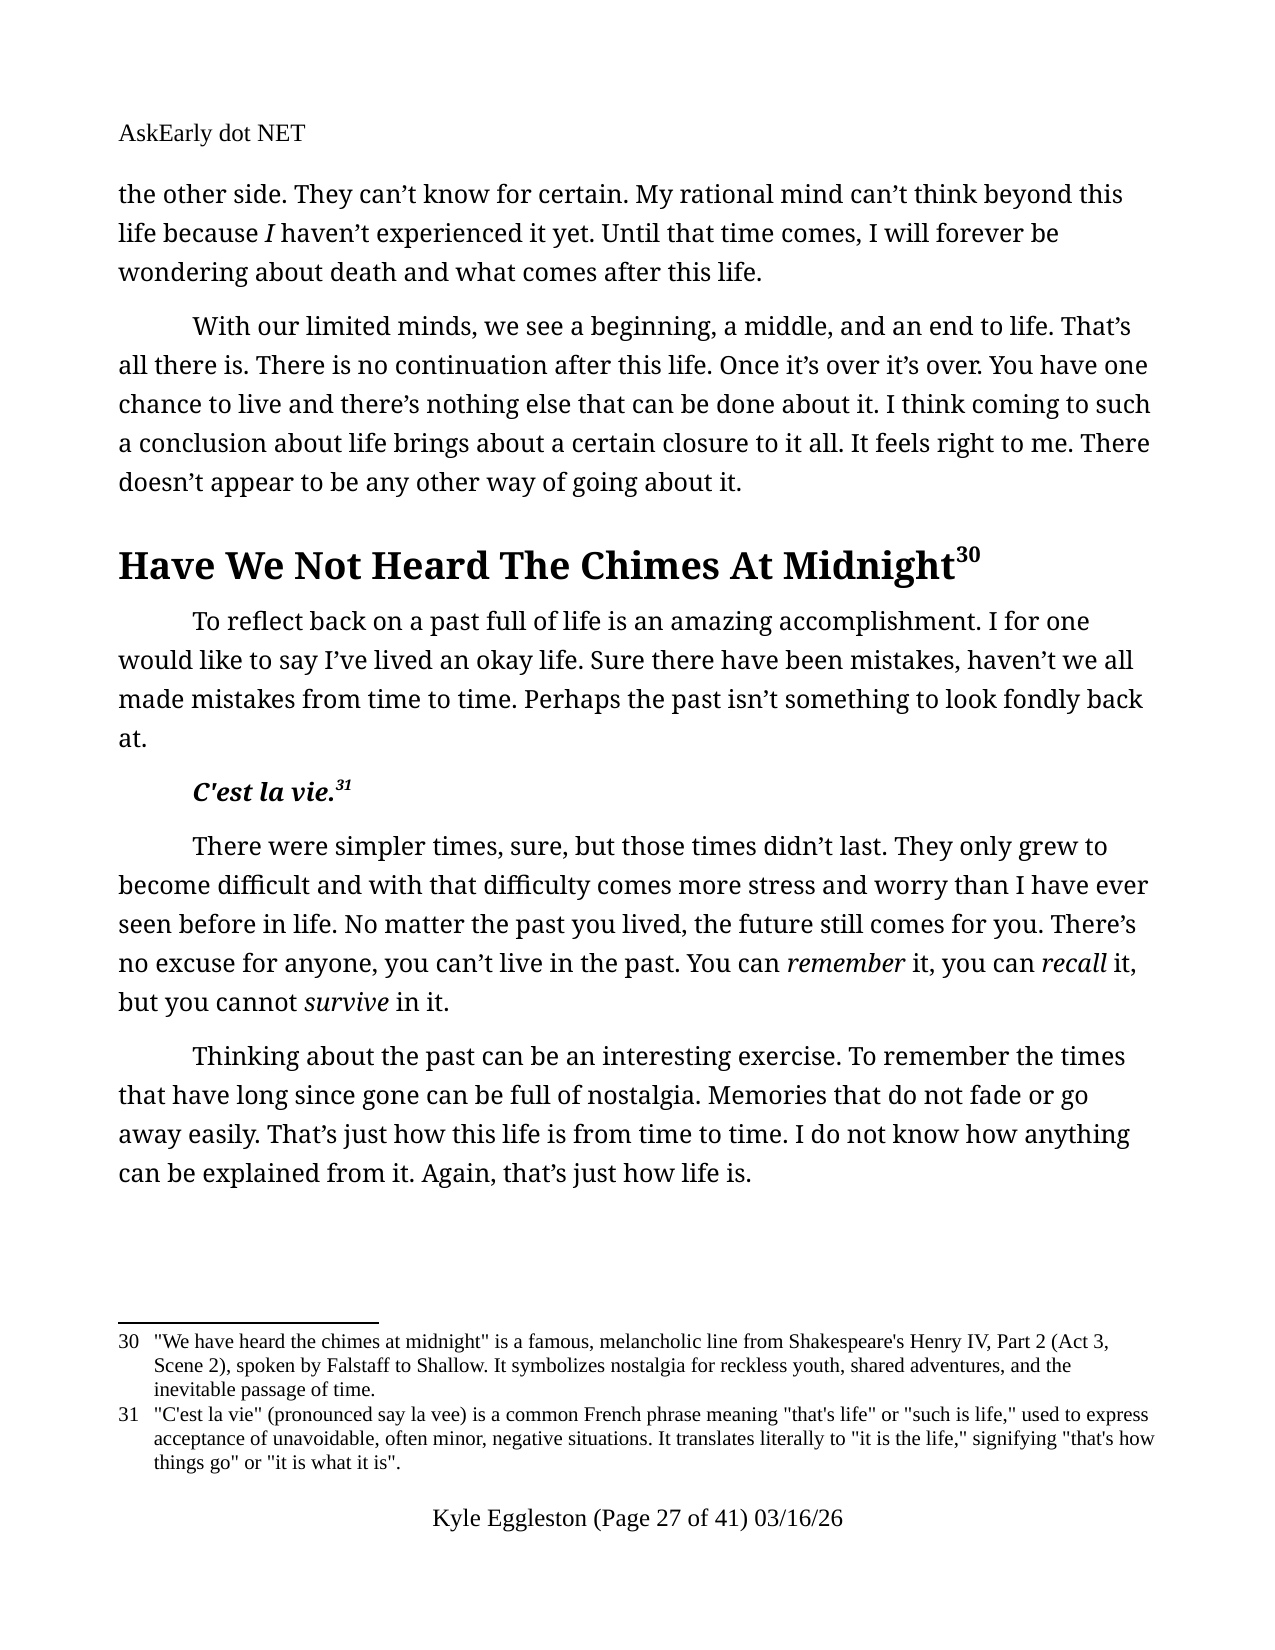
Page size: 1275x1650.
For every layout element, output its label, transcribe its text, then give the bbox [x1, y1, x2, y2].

subtitle Have We Not Heard The Chimes At Midnight [118, 540, 1157, 591]
text "We have heard the chimes at midnight" is a famous, melancholic line from Shakespeare's Henry IV, Part 2 (Act 3, Scene 2), spoken by Falstaff to Shallow. It symbolizes nostalgia for reckless youth, shared adventures, and the inevitable passage of time. [118, 1329, 1157, 1401]
text With our limited minds, we see a beginning, a middle, and an end to life. That’s all there is. There is no continuation after this life. Once it’s over it’s over. You have one chance to live and there’s nothing else that can be done about it. I think coming to such a conclusion about life brings about a certain closure to it all. It feels right to me. There doesn’t appear to be any other way of going about it. [118, 308, 1157, 499]
text There were simpler times, sure, but those times didn’t last. They only grew to become difficult and with that difficulty comes more stress and worry than I have ever seen before in life. No matter the past you lived, the future still comes for you. There’s no excuse for anyone, you can’t live in the past. You can remember it, you can recall it, but you cannot survive in it. [118, 828, 1157, 1019]
text "C'est la vie" (pronounced say la vee) is a common French phrase meaning "that's life" or "such is life," used to express acceptance of unavoidable, often minor, negative situations. It translates literally to "it is the life," signifying "that's how things go" or "it is what it is". [118, 1401, 1157, 1474]
text To reflect back on a past full of life is an amazing accomplishment. I for one would like to say I’ve lived an okay life. Sure there have been mistakes, haven’t we all made mistakes from time to time. Perhaps the past isn’t something to look fondly back at. [118, 603, 1157, 755]
text the other side. They can’t know for certain. My rational mind can’t think beyond this life because I haven’t experienced it yet. Until that time comes, I will forever be wondering about death and what comes after this life. [118, 176, 1157, 289]
text C'est la vie. [118, 774, 1157, 808]
text Thinking about the past can be an interesting exercise. To remember the times that have long since gone can be full of nostalgia. Memories that do not fade or go away easily. That’s just how this life is from time to time. I do not know how anything can be explained from it. Again, that’s just how life is. [118, 1039, 1157, 1190]
